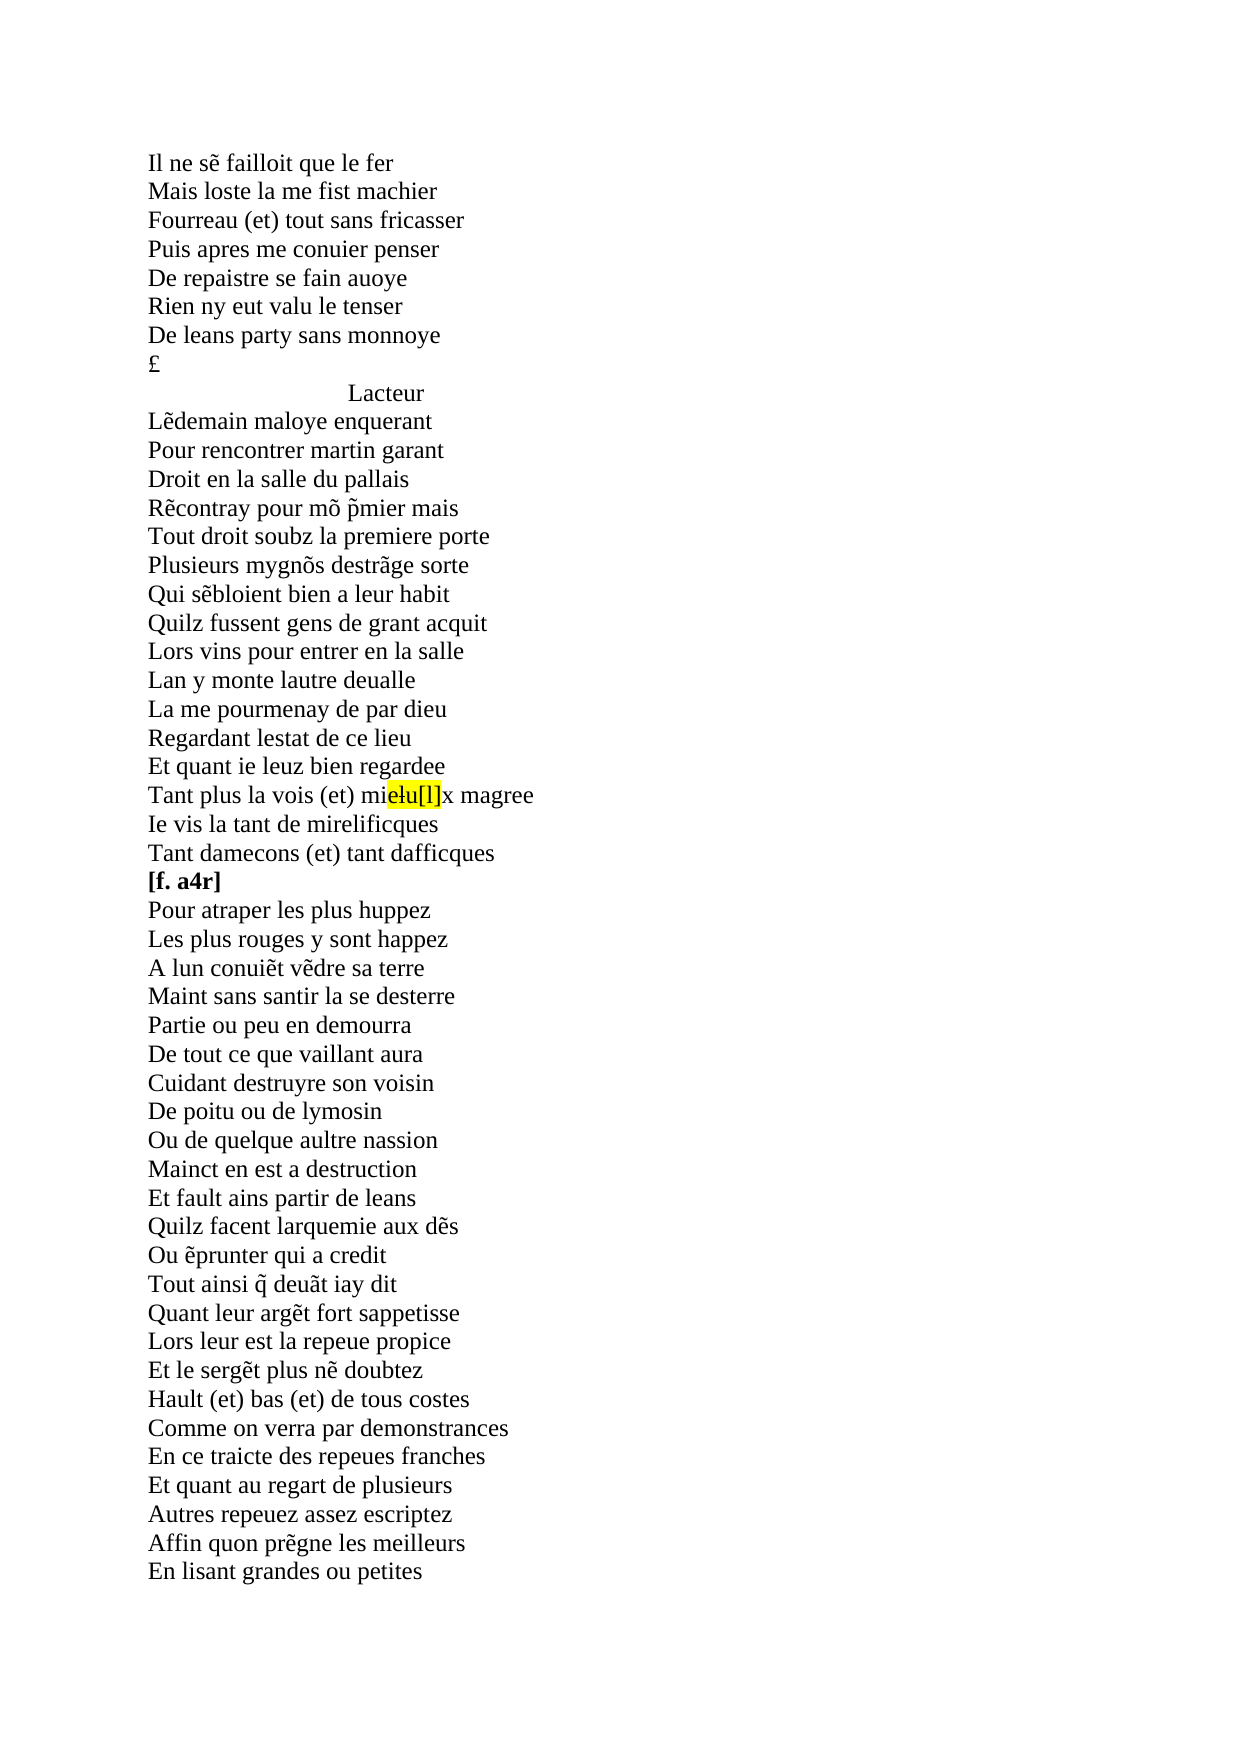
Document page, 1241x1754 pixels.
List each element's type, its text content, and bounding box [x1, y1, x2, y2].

text Plusieurs mygnõs destrãge sorte [148, 550, 1093, 579]
text Autres repeuez assez escriptez [148, 1499, 1093, 1528]
text Pour rencontrer martin garant [148, 435, 1093, 464]
text De tout ce que vaillant aura [148, 1039, 1093, 1068]
text Rien ny eut valu le tenser [148, 291, 1093, 320]
text Quilz fussent gens de grant acquit [148, 608, 1093, 636]
text Quant leur argẽt fort sappetisse [148, 1298, 1093, 1326]
text [f. a4r] [148, 866, 1093, 895]
text A lun conuiẽt vẽdre sa terre [148, 953, 1093, 981]
text Cuidant destruyre son voisin [148, 1068, 1093, 1096]
text Rẽcontray pour mõ p̃mier mais [148, 493, 1093, 521]
text En lisant grandes ou petites [148, 1556, 1093, 1585]
text Tout ainsi q̃ deuãt iay dit [148, 1269, 1093, 1298]
text La me pourmenay de par dieu [148, 694, 1093, 723]
text Partie ou peu en demourra [148, 1010, 1093, 1039]
text Lẽdemain maloye enquerant [148, 406, 1093, 435]
text Lors leur est la repeue propice [148, 1326, 1093, 1355]
text Les plus rouges y sont happez [148, 924, 1093, 953]
text Lacteur [148, 378, 1093, 406]
text Regardant lestat de ce lieu [148, 723, 1093, 751]
text Comme on verra par demonstrances [148, 1413, 1093, 1441]
text Qui sẽbloient bien a leur habit [148, 579, 1093, 608]
text £ [148, 349, 1093, 378]
text Tant plus la vois (et) mielu[l]x magree [148, 780, 1093, 809]
text Ou ẽprunter qui a credit [148, 1240, 1093, 1269]
text Lors vins pour entrer en la salle [148, 636, 1093, 665]
text Mainct en est a destruction [148, 1154, 1093, 1183]
text Tout droit soubz la premiere porte [148, 521, 1093, 550]
text De repaistre se fain auoye [148, 263, 1093, 291]
text De leans party sans monnoye [148, 320, 1093, 349]
text Droit en la salle du pallais [148, 464, 1093, 493]
text Maint sans santir la se desterre [148, 981, 1093, 1010]
text Et quant au regart de plusieurs [148, 1470, 1093, 1499]
text Et quant ie leuz bien regardee [148, 751, 1093, 780]
text De poitu ou de lymosin [148, 1096, 1093, 1125]
text Hault (et) bas (et) de tous costes [148, 1384, 1093, 1413]
text Ou de quelque aultre nassion [148, 1125, 1093, 1154]
text Affin quon prẽgne les meilleurs [148, 1528, 1093, 1556]
text Fourreau (et) tout sans fricasser [148, 205, 1093, 234]
text Puis apres me conuier penser [148, 234, 1093, 263]
text Lan y monte lautre deualle [148, 665, 1093, 694]
text Et fault ains partir de leans [148, 1183, 1093, 1211]
text Quilz facent larquemie aux dẽs [148, 1211, 1093, 1240]
text Mais loste la me fist machier [148, 176, 1093, 205]
text Il ne sẽ failloit que le fer [148, 148, 1093, 176]
text En ce traicte des repeues franches [148, 1441, 1093, 1470]
text Pour atraper les plus huppez [148, 895, 1093, 924]
text Tant damecons (et) tant dafficques [148, 838, 1093, 866]
text Ie vis la tant de mirelificques [148, 809, 1093, 838]
text Et le sergẽt plus nẽ doubtez [148, 1355, 1093, 1384]
